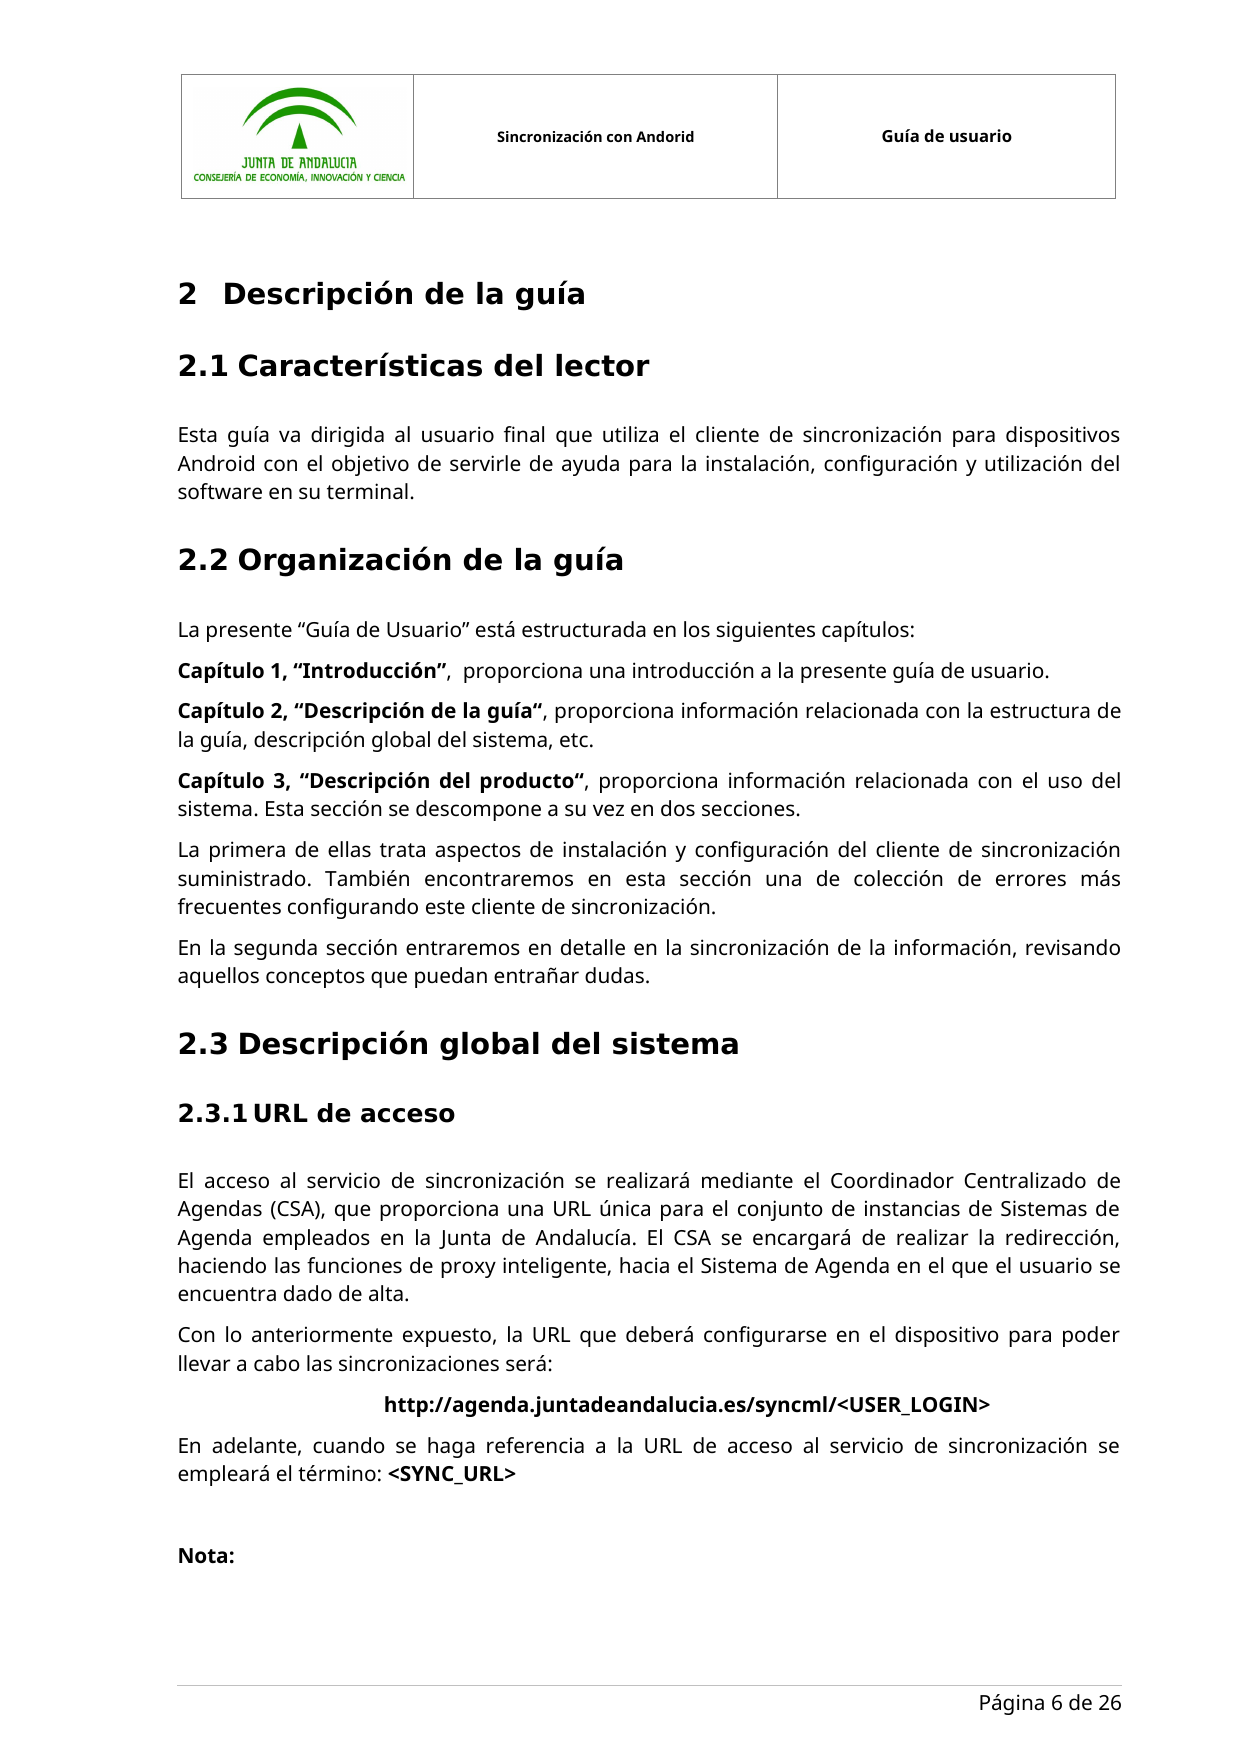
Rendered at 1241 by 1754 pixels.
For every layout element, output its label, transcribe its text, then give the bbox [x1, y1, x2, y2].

text Capítulo 2, “Descripción de la guía“, proporciona información relacionada con la estructura de la guía, descripción global del sistema, etc. [177, 697, 1122, 753]
text En la segunda sección entraremos en detalle en la sincronización de la información, revisando aquellos conceptos que puedan entrañar dudas. [177, 933, 1122, 990]
list http://agenda.juntadeandalucia.es/syncml/<USER_LOGIN> [215, 1390, 1122, 1418]
text El acceso al servicio de sincronización se realizará mediante el Coordinador Centralizado de Agendas (CSA), que proporciona una URL única para el conjunto de instancias de Sistemas de Agenda empleados en la Junta de Andalucía. El CSA se encargará de realizar la redirección, haciendo las funciones de proxy inteligente, hacia el Sistema de Agenda en el que el usuario se encuentra dado de alta. [177, 1166, 1122, 1308]
text Nota: [177, 1541, 1122, 1569]
picture [192, 87, 407, 186]
text Esta guía va dirigida al usuario final que utiliza el cliente de sincronización para dispositivos Android con el objetivo de servirle de ayuda para la instalación, configuración y utilización del software en su terminal. [177, 421, 1122, 506]
text Capítulo 1, “Introducción”, proporciona una introducción a la presente guía de usuario. [177, 656, 1122, 684]
subtitle URL de acceso [177, 1099, 1122, 1128]
subtitle Organización de la guía [177, 543, 1122, 577]
text Con lo anteriormente expuesto, la URL que deberá configurarse en el dispositivo para poder llevar a cabo las sincronizaciones será: [177, 1320, 1122, 1377]
text Capítulo 3, “Descripción del producto“, proporciona información relacionada con el uso del sistema. Esta sección se descompone a su vez en dos secciones. [177, 766, 1122, 823]
subtitle Descripción global del sistema [177, 1028, 1122, 1062]
text En adelante, cuando se haga referencia a la URL de acceso al servicio de sincronización se empleará el término: <SYNC_URL> [177, 1431, 1122, 1488]
subtitle Características del lector [177, 349, 1122, 383]
subtitle Descripción de la guía [177, 278, 1122, 312]
text La primera de ellas trata aspectos de instalación y configuración del cliente de sincronización suministrado. También encontraremos en esta sección una de colección de errores más frecuentes configurando este cliente de sincronización. [177, 835, 1122, 921]
text La presente “Guía de Usuario” está estructurada en los siguientes capítulos: [177, 615, 1122, 643]
